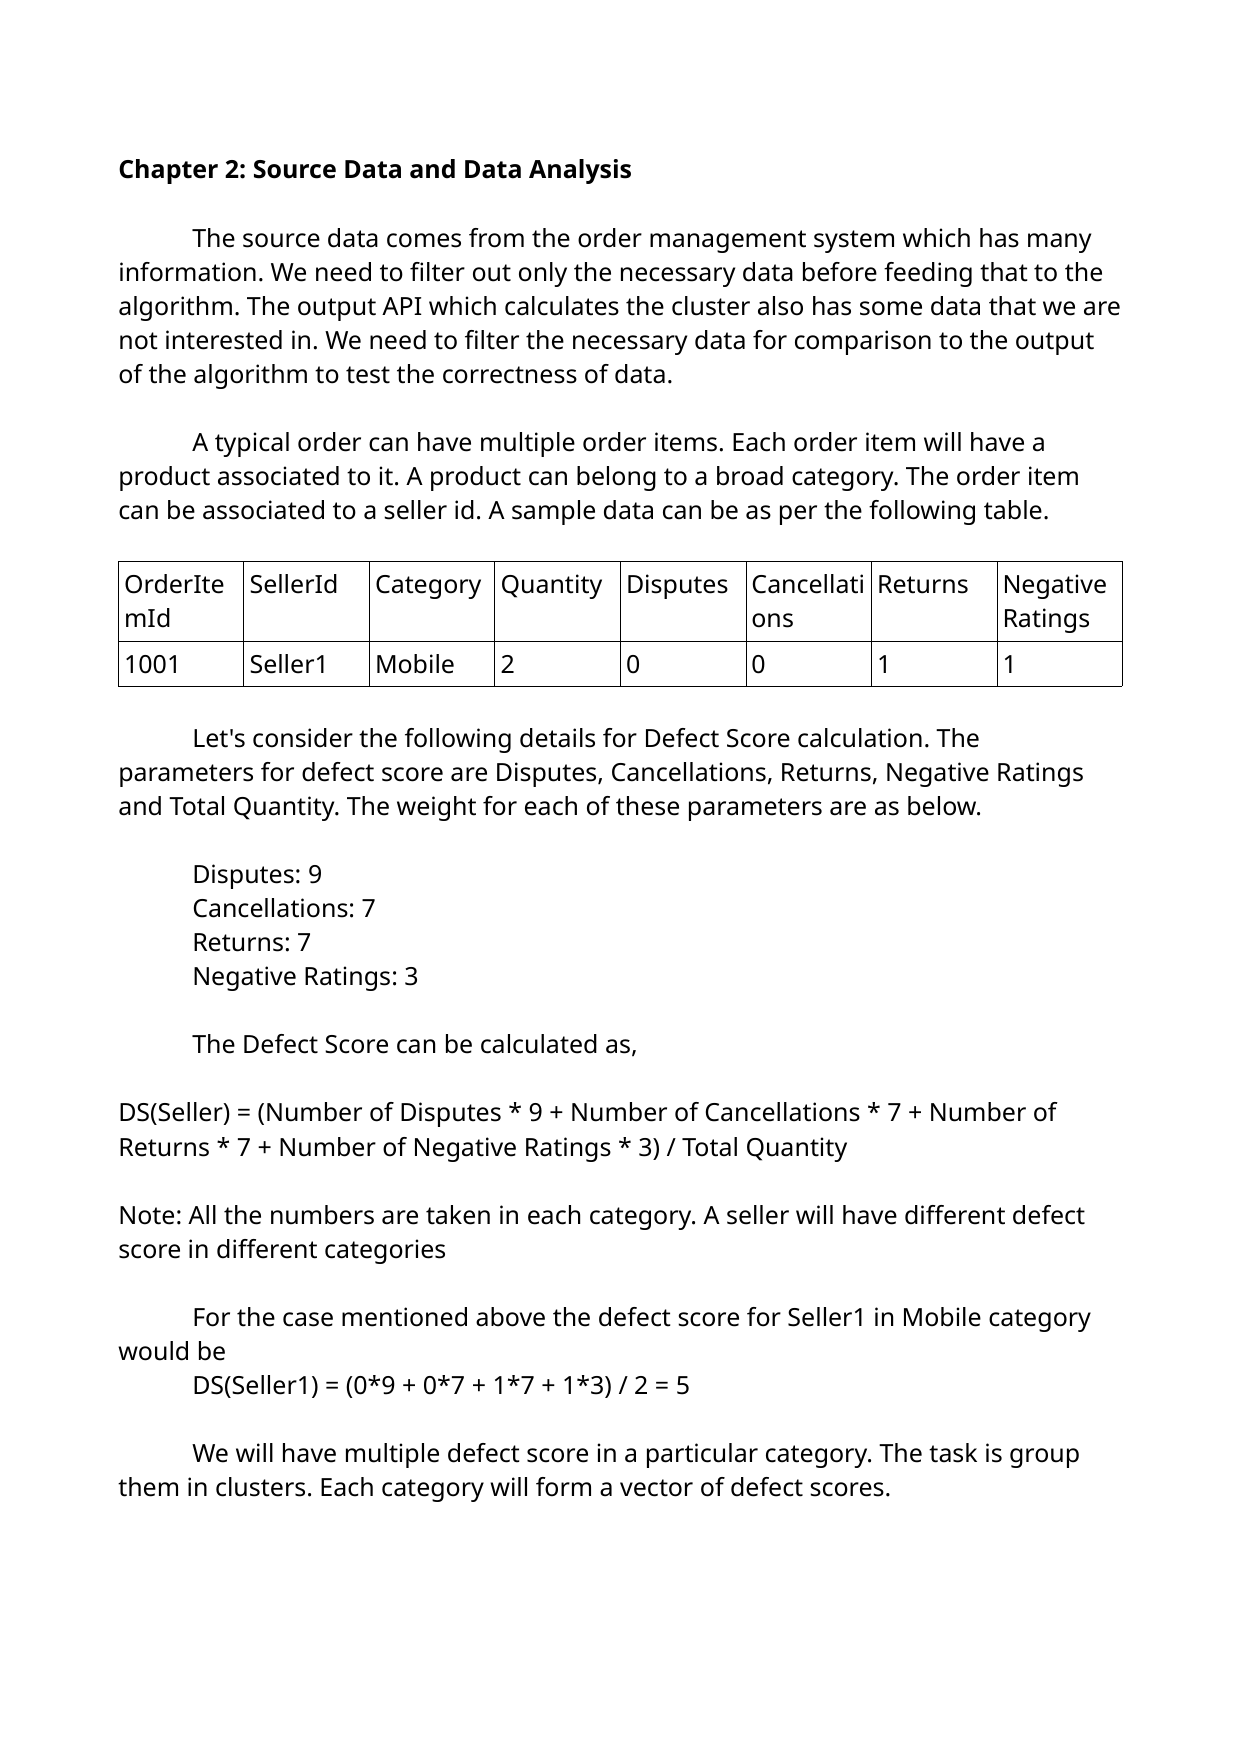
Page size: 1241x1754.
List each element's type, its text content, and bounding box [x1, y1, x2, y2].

text A typical order can have multiple order items. Each order item will have a product associated to it. A product can belong to a broad category. The order item can be associated to a seller id. A sample data can be as per the following table. [118, 425, 1122, 527]
table_cell 0 [747, 642, 871, 686]
table_cell 0 [621, 642, 746, 686]
text DS(Seller) = (Number of Disputes * 9 + Number of Cancellations * 7 + Number of Returns * 7 + Number of Negative Ratings * 3) / Total Quantity [118, 1095, 1122, 1163]
text The Defect Score can be calculated as, [118, 1027, 1122, 1061]
text Chapter 2: Source Data and Data Analysis [118, 152, 1122, 186]
table_cell 1 [998, 642, 1122, 686]
text The source data comes from the order management system which has many information. We need to filter out only the necessary data before feeding that to the algorithm. The output API which calculates the cluster also has some data that we are not interested in. We need to filter the necessary data for comparison to the output of the algorithm to test the correctness of data. [118, 220, 1122, 391]
table_header Cancellations [747, 562, 871, 641]
table_header Negative Ratings [998, 562, 1122, 641]
text For the case mentioned above the defect score for Seller1 in Mobile category would be [118, 1299, 1122, 1368]
text Returns: 7 [118, 925, 1122, 959]
table_cell 2 [495, 642, 620, 686]
text We will have multiple defect score in a particular category. The task is group them in clusters. Each category will form a vector of defect scores. [118, 1436, 1122, 1504]
text Let's consider the following details for Defect Score calculation. The parameters for defect score are Disputes, Cancellations, Returns, Negative Ratings and Total Quantity. The weight for each of these parameters are as below. [118, 720, 1122, 823]
table_cell 1 [872, 642, 997, 686]
table_header Category [370, 562, 494, 641]
text Cancellations: 7 [118, 891, 1122, 925]
text Note: All the numbers are taken in each category. A seller will have different defect score in different categories [118, 1197, 1122, 1265]
table_header SellerId [244, 562, 369, 641]
table_header Quantity [495, 562, 620, 641]
table_header OrderItemId [119, 562, 243, 641]
table_cell Seller1 [244, 642, 369, 686]
table_header Returns [872, 562, 997, 641]
text Disputes: 9 [118, 857, 1122, 891]
text Negative Ratings: 3 [118, 959, 1122, 993]
table_header Disputes [621, 562, 746, 641]
text DS(Seller1) = (0*9 + 0*7 + 1*7 + 1*3) / 2 = 5 [118, 1368, 1122, 1402]
table_cell Mobile [370, 642, 494, 686]
table_cell 1001 [119, 642, 243, 686]
